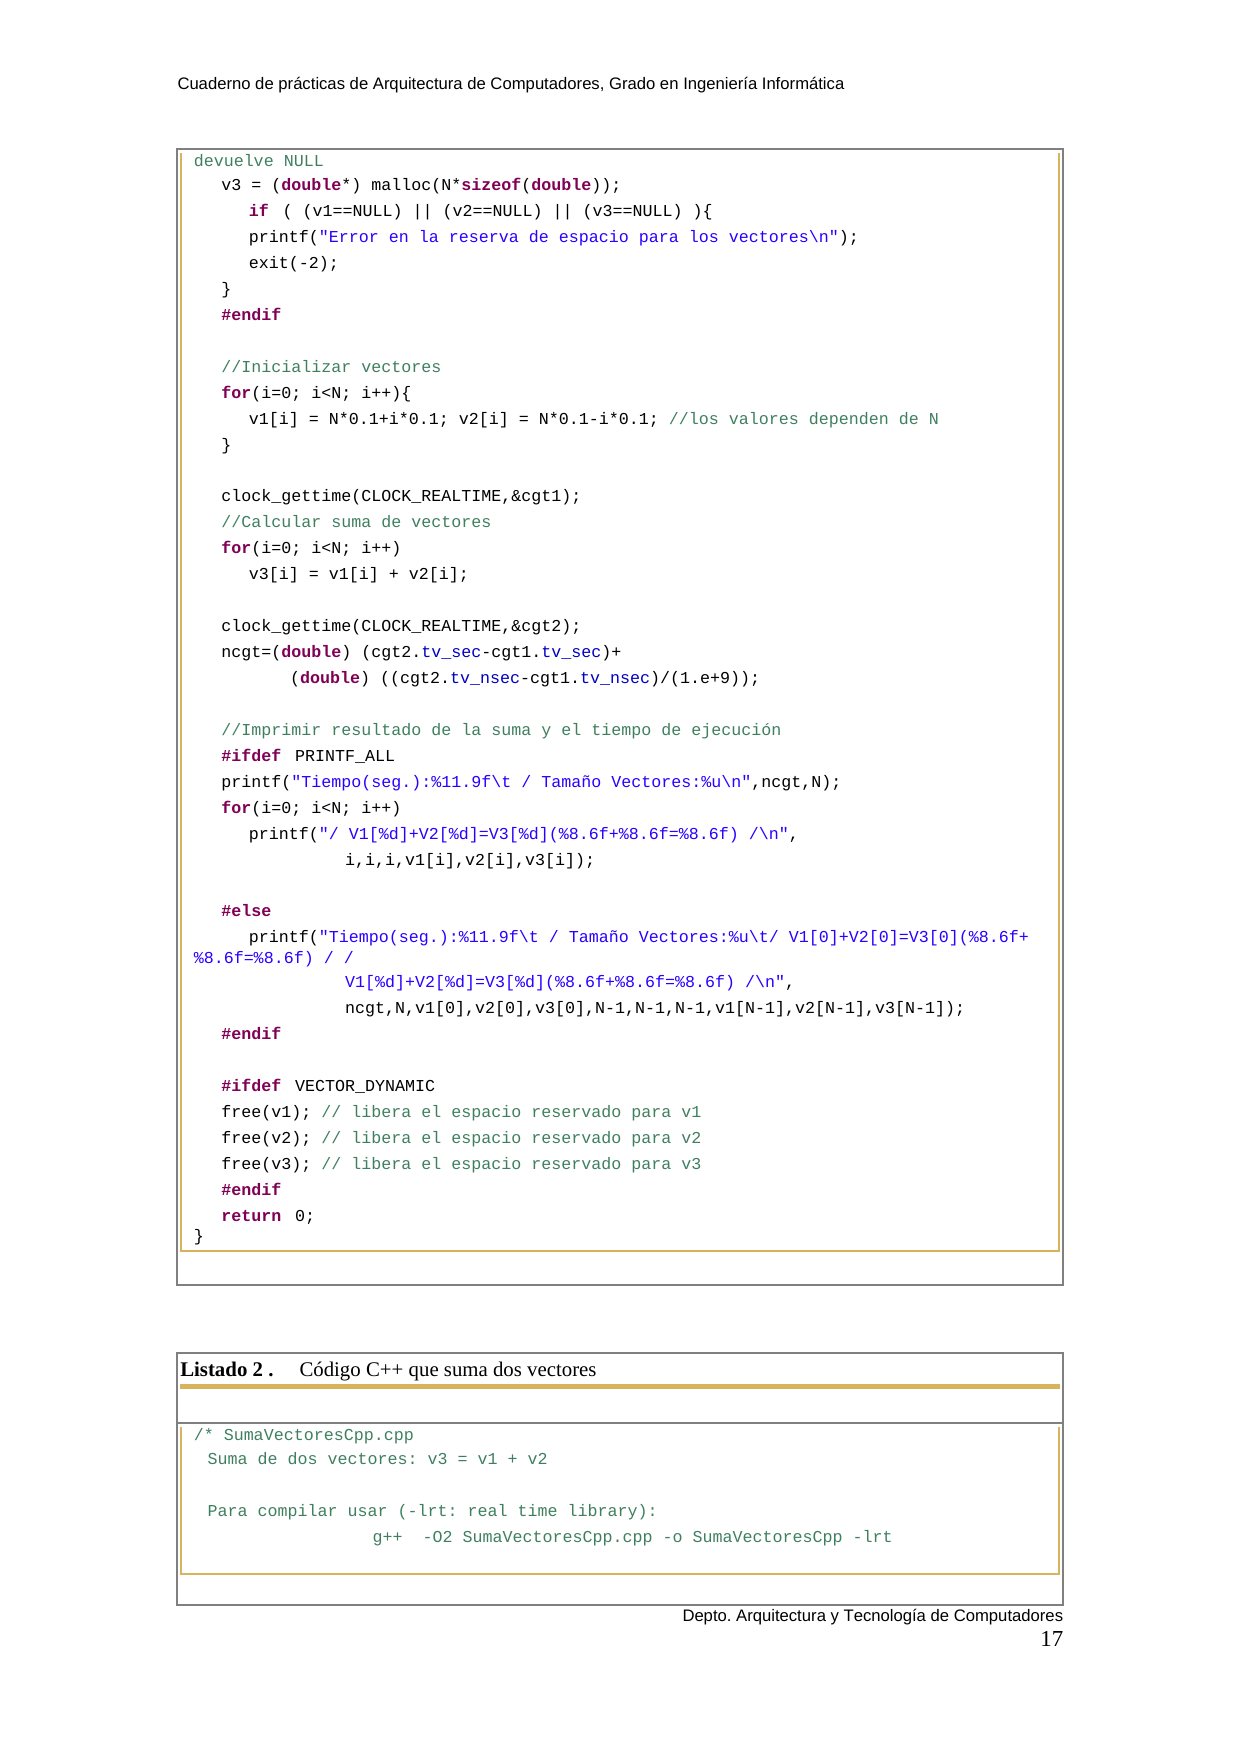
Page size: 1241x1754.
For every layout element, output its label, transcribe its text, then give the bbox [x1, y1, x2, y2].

table_cell /* SumaVectoresCpp.cpp Suma de dos vectores: v3 = v1 + v2 Para compilar usar (-lrt: real time library): g++ -O2 SumaVectoresCpp.cpp -o SumaVectoresCpp -lrt [178, 1424, 1062, 1604]
table_header Listado 2 . Código C++ que suma dos vectores [178, 1354, 1062, 1422]
table_cell devuelve NULL v3 = (double*) malloc(N*sizeof(double)); if ( (v1==NULL) || (v2==NULL) || (v3==NULL) ){ printf("Error en la reserva de espacio para los vectores\n"); exit(-2); } #endif //Inicializar vectores for(i=0; i<N; i++){ v1[i] = N*0.1+i*0.1; v2[i] = N*0.1-i*0.1; //los valores dependen de N } clock_gettime(CLOCK_REALTIME,&cgt1); //Calcular suma de vectores for(i=0; i<N; i++) v3[i] = v1[i] + v2[i]; clock_gettime(CLOCK_REALTIME,&cgt2); ncgt=(double) (cgt2.tv_sec-cgt1.tv_sec)+ (double) ((cgt2.tv_nsec-cgt1.tv_nsec)/(1.e+9)); //Imprimir resultado de la suma y el tiempo de ejecución #ifdef PRINTF_ALL printf("Tiempo(seg.):%11.9f\t / Tamaño Vectores:%u\n",ncgt,N); for(i=0; i<N; i++) printf("/ V1[%d]+V2[%d]=V3[%d](%8.6f+%8.6f=%8.6f) /\n", i,i,i,v1[i],v2[i],v3[i]); #else printf("Tiempo(seg.):%11.9f\t / Tamaño Vectores:%u\t/ V1[0]+V2[0]=V3[0](%8.6f+%8.6f=%8.6f) / / V1[%d]+V2[%d]=V3[%d](%8.6f+%8.6f=%8.6f) /\n", ncgt,N,v1[0],v2[0],v3[0],N-1,N-1,N-1,v1[N-1],v2[N-1],v3[N-1]); #endif #ifdef VECTOR_DYNAMIC free(v1); // libera el espacio reservado para v1 free(v2); // libera el espacio reservado para v2 free(v3); // libera el espacio reservado para v3 #endif return 0; } [178, 150, 1062, 1284]
